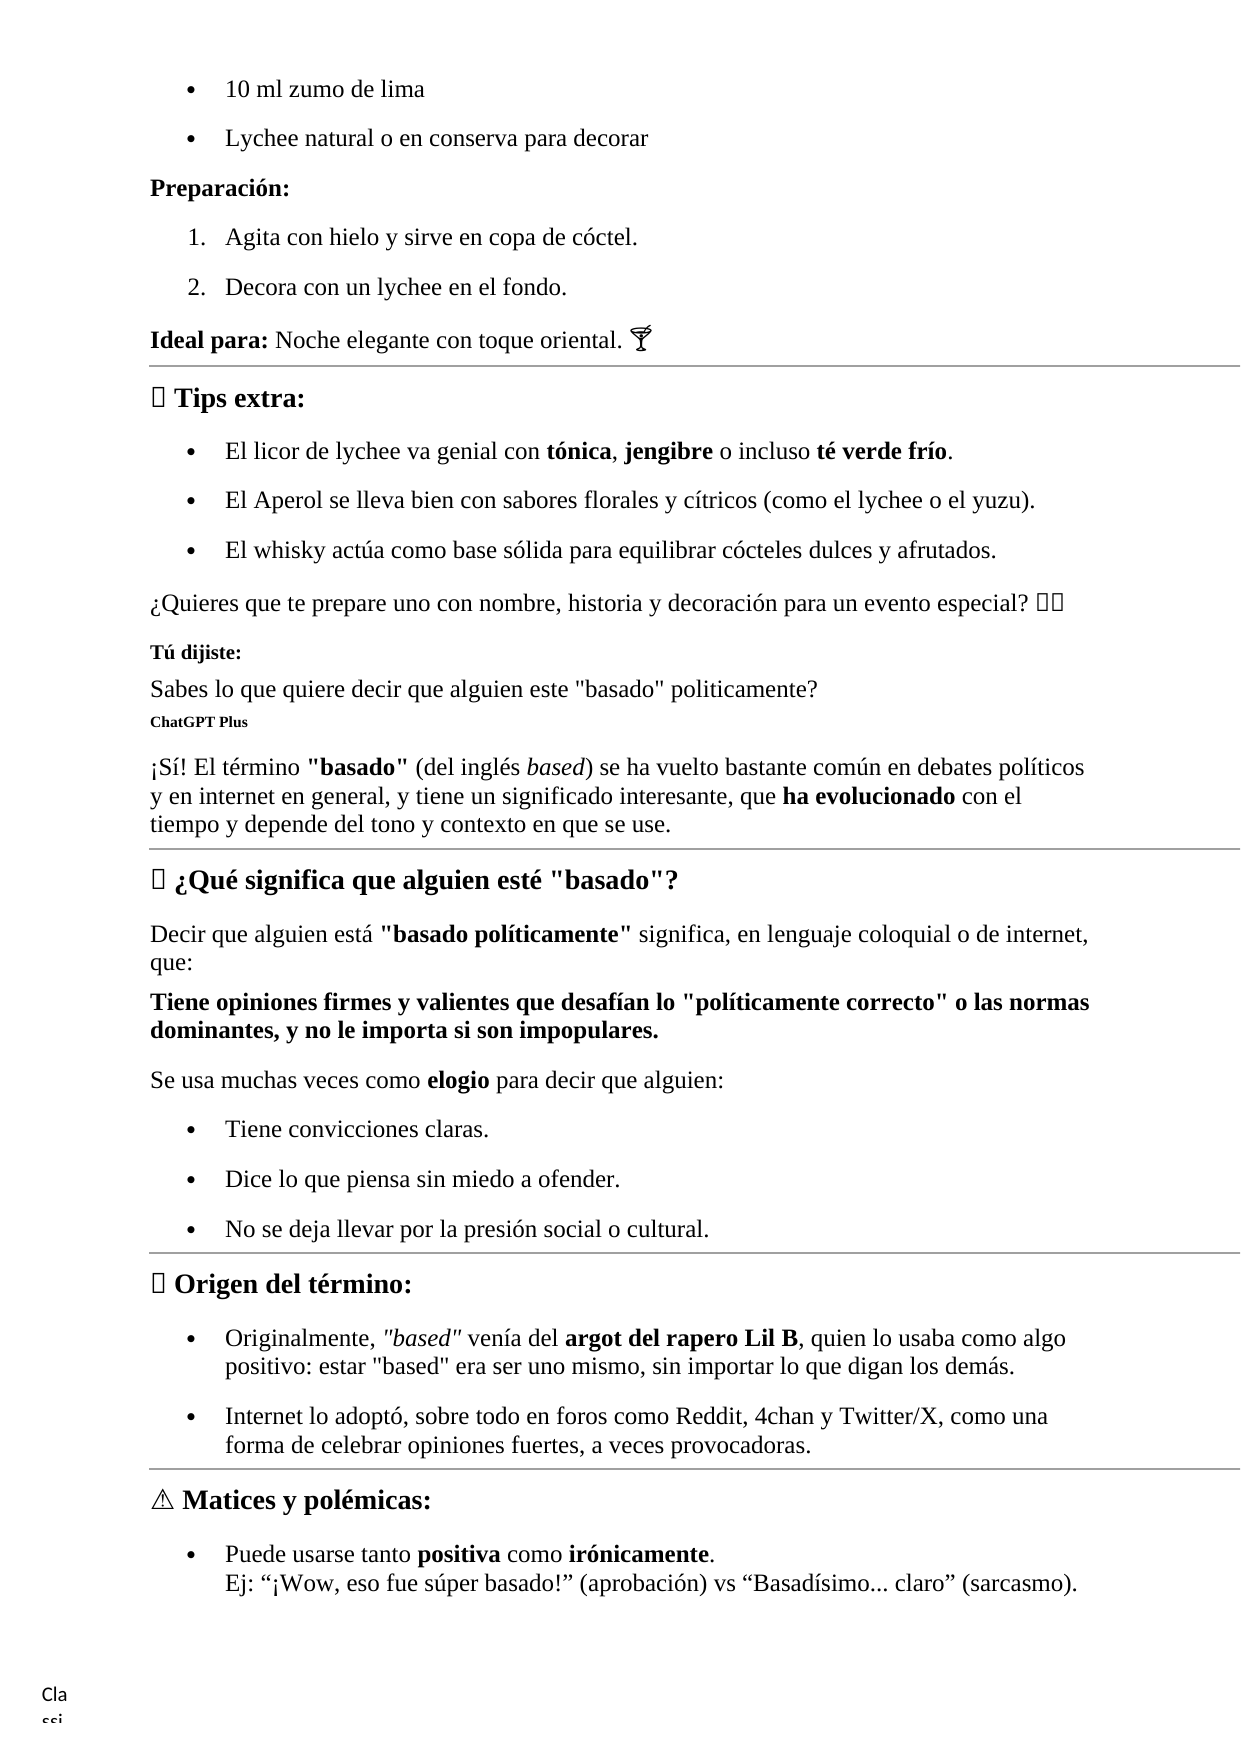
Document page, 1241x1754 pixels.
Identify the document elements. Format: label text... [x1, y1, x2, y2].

subtitle ⚠️ Matices y polémicas: [150, 1480, 1090, 1518]
list Agita con hielo y sirve en copa de cóctel. [187, 222, 1090, 251]
list El Aperol se lleva bien con sabores florales y cítricos (como el lychee o el yuzu). [187, 486, 1090, 514]
subtitle Tú dijiste: [150, 640, 1090, 664]
text Sabes lo que quiere decir que alguien este "basado" politicamente? [150, 674, 1090, 703]
subtitle ChatGPT Plus [150, 713, 1090, 731]
list 10 ml zumo de lima [187, 74, 1090, 102]
text Decir que alguien está "basado políticamente" significa, en lenguaje coloquial o de internet, que: [150, 919, 1090, 976]
list Lychee natural o en conserva para decorar [187, 123, 1090, 152]
list No se deja llevar por la presión social o cultural. [187, 1214, 1090, 1242]
subtitle 🧠 Origen del término: [150, 1263, 1090, 1302]
list El whisky actúa como base sólida para equilibrar cócteles dulces y afrutados. [187, 535, 1090, 564]
text ¿Quieres que te prepare uno con nombre, historia y decoración para un evento especial? 🥰🍹 [150, 585, 1090, 619]
list Originalmente, "based" venía del argot del rapero Lil B, quien lo usaba como algo positivo: estar "based" era ser uno mismo, sin importar lo que digan los demás. [187, 1323, 1090, 1380]
subtitle ✨ Tips extra: [150, 377, 1090, 415]
list Decora con un lychee en el fondo. [187, 272, 1090, 301]
list El licor de lychee va genial con tónica, jengibre o incluso té verde frío. [187, 436, 1090, 465]
subtitle 💬 ¿Qué significa que alguien esté "basado"? [150, 859, 1090, 898]
list Internet lo adoptó, sobre todo en foros como Reddit, 4chan y Twitter/X, como una forma de celebrar opiniones fuertes, a veces provocadoras. [187, 1401, 1090, 1458]
list Tiene convicciones claras. [187, 1114, 1090, 1143]
text ¡Sí! El término "basado" (del inglés based) se ha vuelto bastante común en debates políticos y en internet en general, y tiene un significado interesante, que ha evolucionado con el tiempo y depende del tono y contexto en que se use. [150, 752, 1090, 838]
text Tiene opiniones firmes y valientes que desafían lo "políticamente correcto" o las normas dominantes, y no le importa si son impopulares. [150, 987, 1090, 1044]
text Se usa muchas veces como elogio para decir que alguien: [150, 1065, 1090, 1094]
text Preparación: [150, 173, 1090, 202]
list Dice lo que piensa sin miedo a ofender. [187, 1164, 1090, 1193]
list Puede usarse tanto positiva como irónicamente. Ej: “¡Wow, eso fue súper basado!” (aprobación) vs “Basadísimo... claro” (sarcasmo). [187, 1539, 1090, 1596]
text Ideal para: Noche elegante con toque oriental. 👘🍸 [150, 322, 1090, 356]
